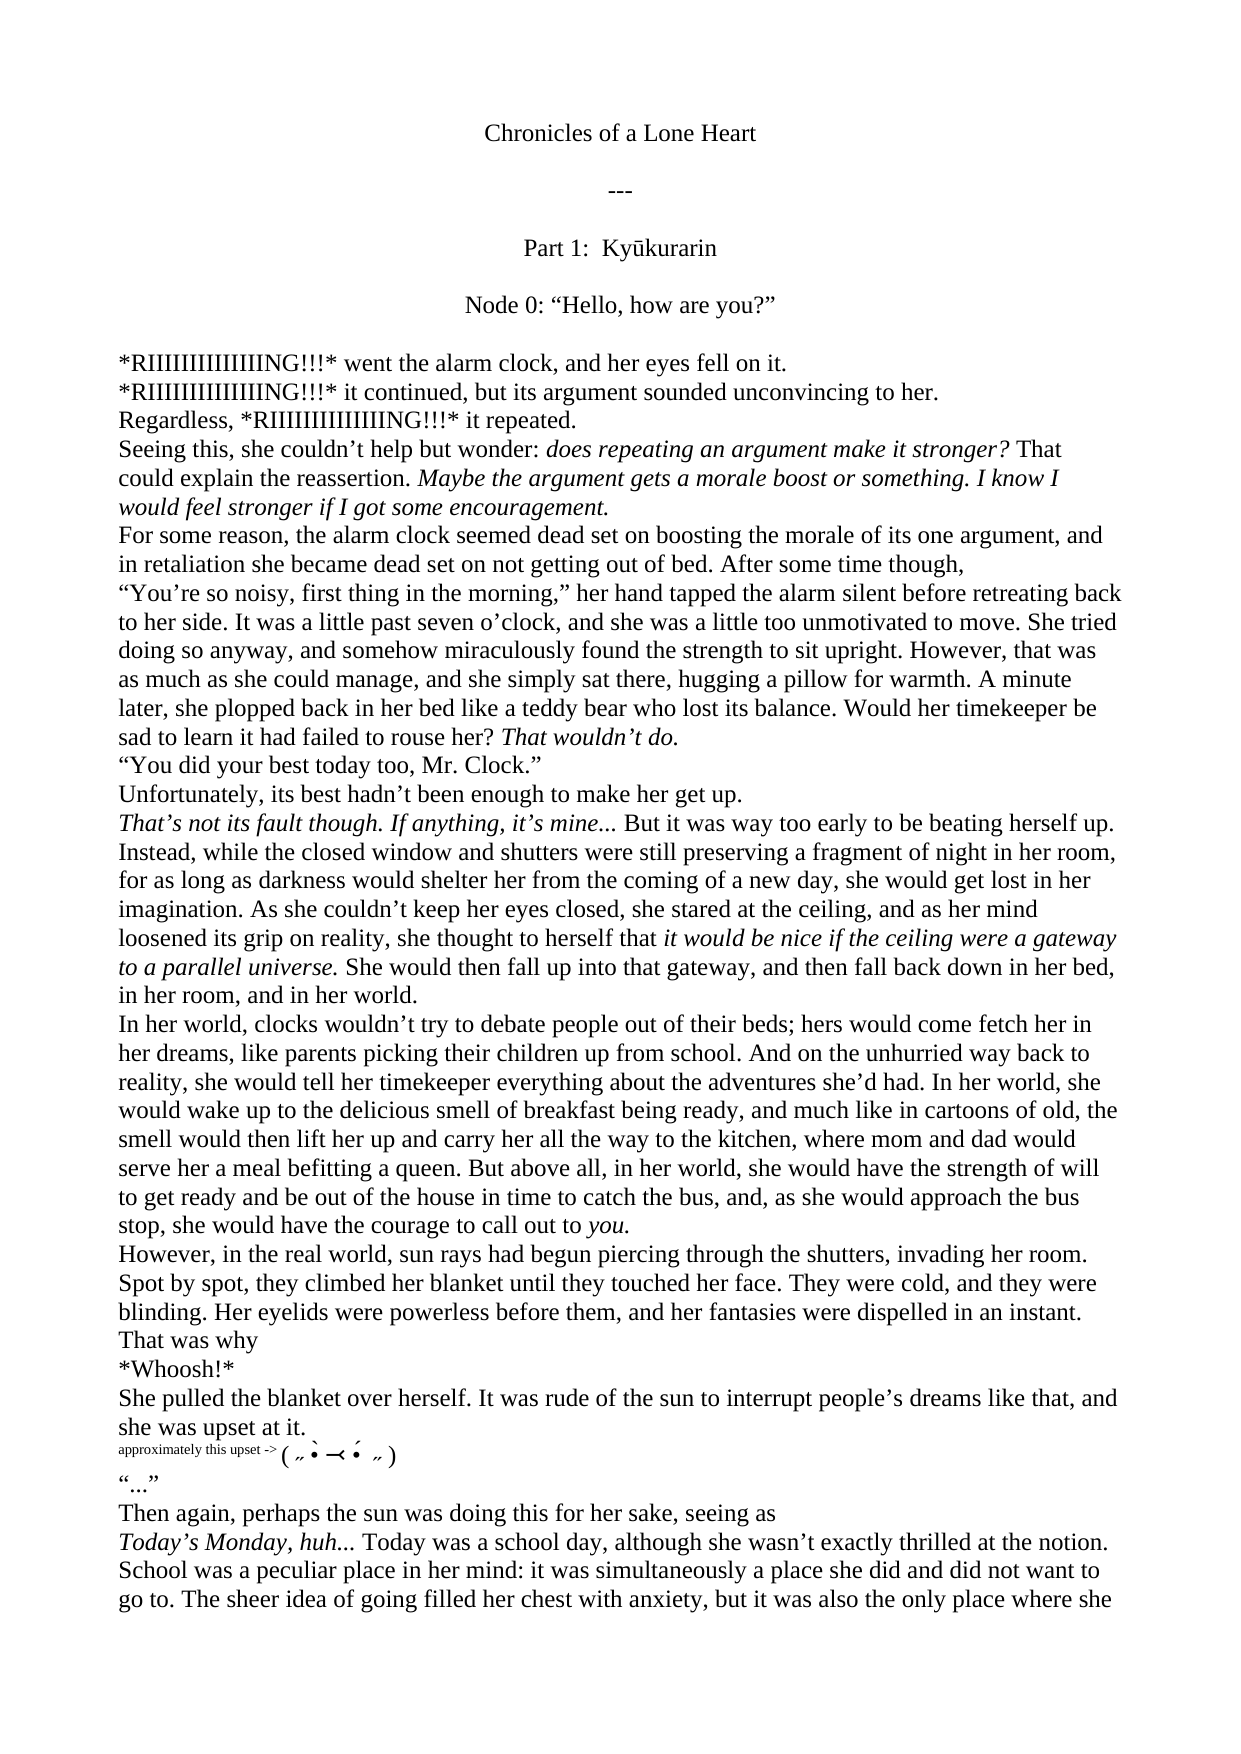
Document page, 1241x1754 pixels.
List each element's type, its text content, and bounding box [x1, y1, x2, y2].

text “You’re so noisy, first thing in the morning,” her hand tapped the alarm silent before retreating back to her side. It was a little past seven o’clock, and she was a little too unmotivated to move. She tried doing so anyway, and somehow miraculously found the strength to sit upright. However, that was as much as she could manage, and she simply sat there, hugging a pillow for warmth. A minute later, she plopped back in her bed like a teddy bear who lost its balance. Would her timekeeper be sad to learn it had failed to rouse her? That wouldn’t do. [118, 578, 1122, 751]
text Node 0: “Hello, how are you?” [118, 291, 1122, 319]
text *RIIIIIIIIIIIIIING!!!* it continued, but its argument sounded unconvincing to her. [118, 377, 1122, 406]
text She pulled the blanket over herself. It was rude of the sun to interrupt people’s dreams like that, and she was upset at it. [118, 1383, 1122, 1441]
text “You did your best today too, Mr. Clock.” [118, 751, 1122, 779]
text Seeing this, she couldn’t help but wonder: does repeating an argument make it stronger? That could explain the reassertion. Maybe the argument gets a morale boost or something. I know I would feel stronger if I got some encouragement. [118, 434, 1122, 521]
text In her world, clocks wouldn’t try to debate people out of their beds; hers would come fetch her in her dreams, like parents picking their children up from school. And on the unhurried way back to reality, she would tell her timekeeper everything about the adventures she’d had. In her world, she would wake up to the delicious smell of breakfast being ready, and much like in cartoons of old, the smell would then lift her up and carry her all the way to the kitchen, where mom and dad would serve her a meal befitting a queen. But above all, in her world, she would have the strength of will to get ready and be out of the house in time to catch the bus, and, as she would approach the bus stop, she would have the courage to call out to you. [118, 1009, 1122, 1239]
text For some reason, the alarm clock seemed dead set on boosting the morale of its one argument, and in retaliation she became dead set on not getting out of bed. After some time though, [118, 521, 1122, 578]
text Today’s Monday, huh... Today was a school day, although she wasn’t exactly thrilled at the notion. School was a peculiar place in her mind: it was simultaneously a place she did and did not want to go to. The sheer idea of going filled her chest with anxiety, but it was also the only place where she [118, 1527, 1122, 1613]
text Regardless, *RIIIIIIIIIIIIIING!!!* it repeated. [118, 406, 1122, 434]
text Chronicles of a Lone Heart [118, 118, 1122, 147]
text --- [118, 176, 1122, 204]
text However, in the real world, sun rays had begun piercing through the shutters, invading her room. Spot by spot, they climbed her blanket until they touched her face. They were cold, and they were blinding. Her eyelids were powerless before them, and her fantasies were dispelled in an instant. That was why [118, 1239, 1122, 1354]
text *RIIIIIIIIIIIIIING!!!* went the alarm clock, and her eyes fell on it. [118, 348, 1122, 377]
text “...” [118, 1469, 1122, 1498]
text That’s not its fault though. If anything, it’s mine... But it was way too early to be beating herself up. Instead, while the closed window and shutters were still preserving a fragment of night in her room, for as long as darkness would shelter her from the coming of a new day, she would get lost in her imagination. As she couldn’t keep her eyes closed, she stared at the ceiling, and as her mind loosened its grip on reality, she thought to herself that it would be nice if the ceiling were a gateway to a parallel universe. She would then fall up into that gateway, and then fall back down in her bed, in her room, and in her world. [118, 808, 1122, 1009]
text Part 1: Kyūkurarin [118, 233, 1122, 262]
text *Whoosh!* [118, 1354, 1122, 1383]
text Then again, perhaps the sun was doing this for her sake, seeing as [118, 1498, 1122, 1527]
text approximately this upset -> ( ˶ •̀ ⤙ •́ ˶ ) [118, 1441, 1122, 1469]
text Unfortunately, its best hadn’t been enough to make her get up. [118, 779, 1122, 808]
